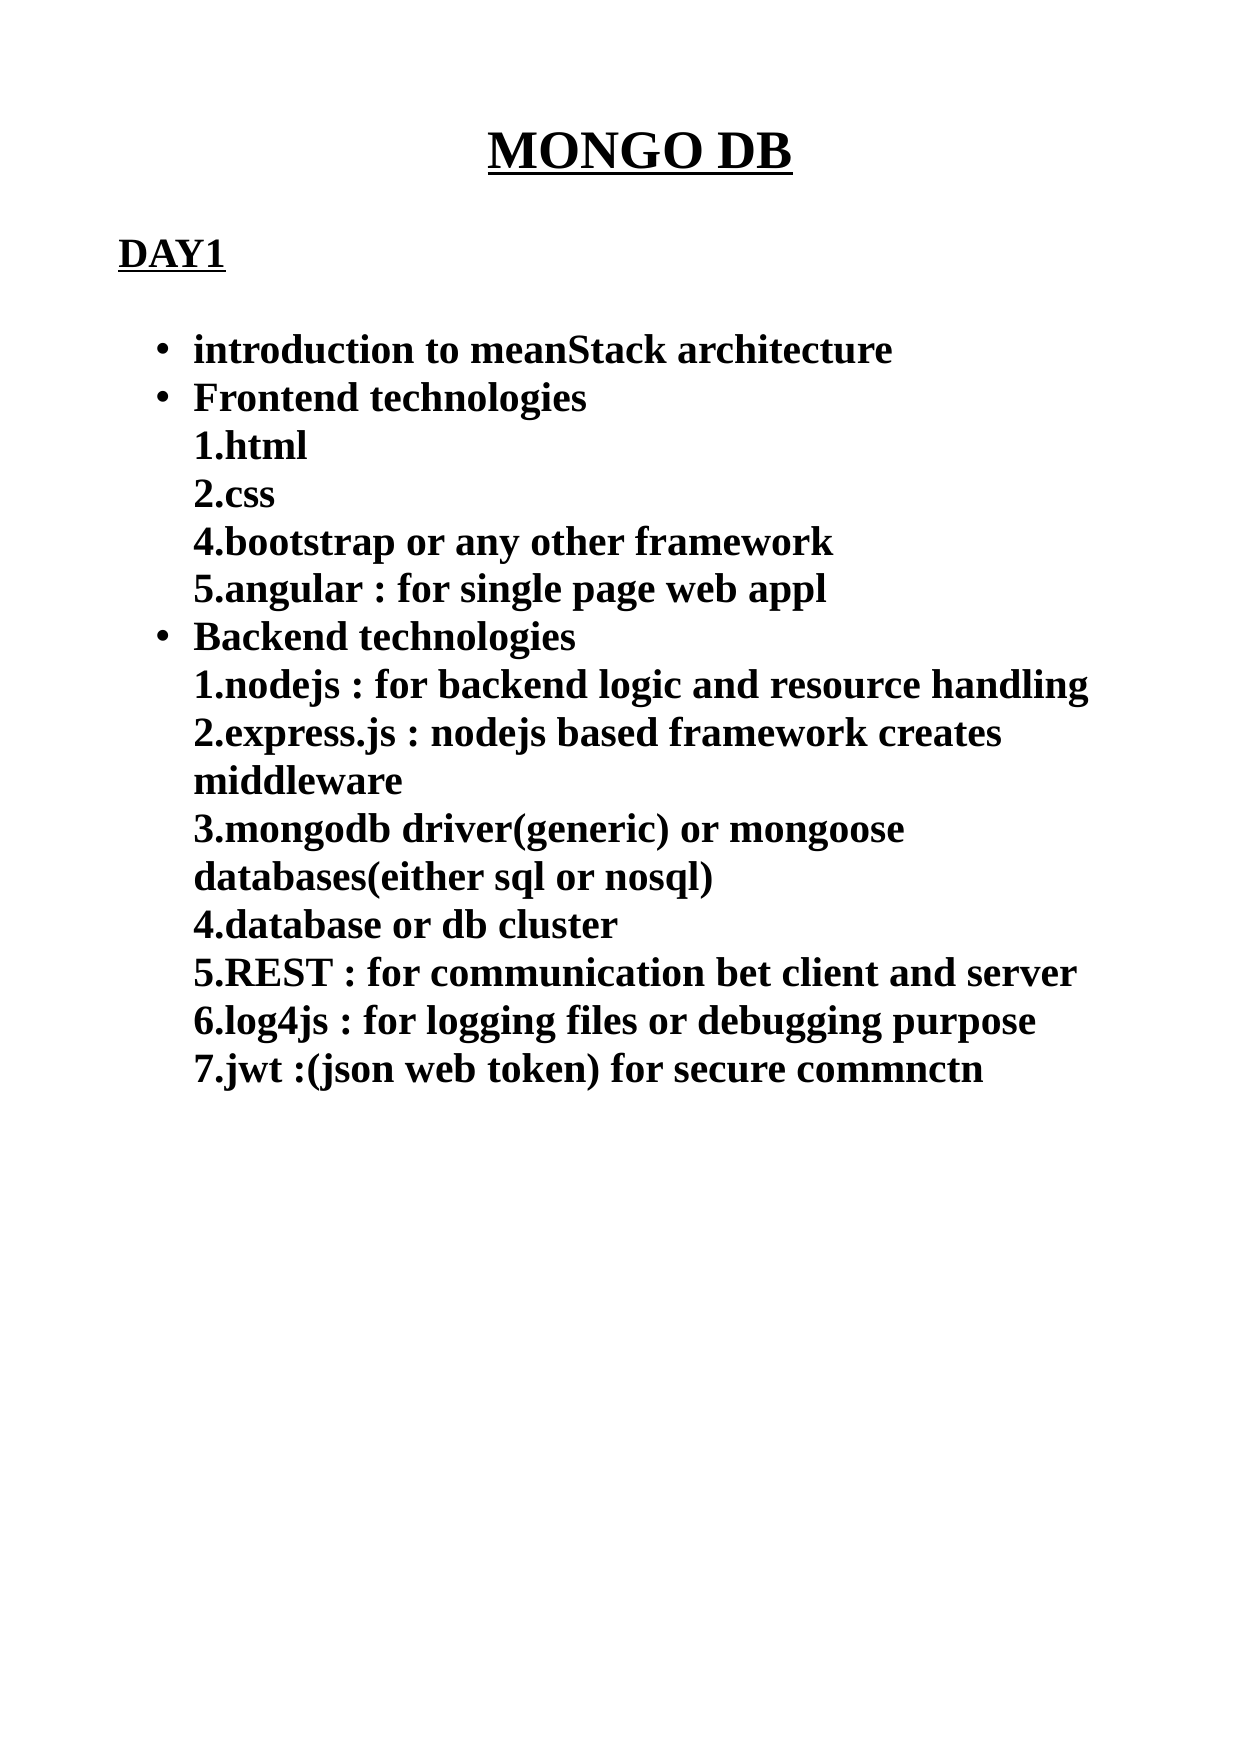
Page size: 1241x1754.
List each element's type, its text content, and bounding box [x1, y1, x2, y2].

list Frontend technologies [156, 372, 1122, 420]
list 7.jwt :(json web token) for secure commnctn [156, 1043, 1122, 1091]
text MONGO DB [118, 118, 1122, 180]
list 5.REST : for communication bet client and server [156, 947, 1122, 995]
list 2.css [156, 468, 1122, 516]
list databases(either sql or nosql) [156, 852, 1122, 899]
list Backend technologies [156, 612, 1122, 660]
list 1.html [156, 420, 1122, 468]
list 3.mongodb driver(generic) or mongoose [156, 804, 1122, 852]
list 4.bootstrap or any other framework [156, 516, 1122, 564]
list 1.nodejs : for backend logic and resource handling [156, 660, 1122, 708]
list introduction to meanStack architecture [156, 324, 1122, 372]
list 2.express.js : nodejs based framework creates middleware [156, 708, 1122, 804]
list 5.angular : for single page web appl [156, 564, 1122, 612]
list 4.database or db cluster [156, 899, 1122, 947]
list 6.log4js : for logging files or debugging purpose [156, 995, 1122, 1043]
text DAY1 [118, 228, 1122, 276]
